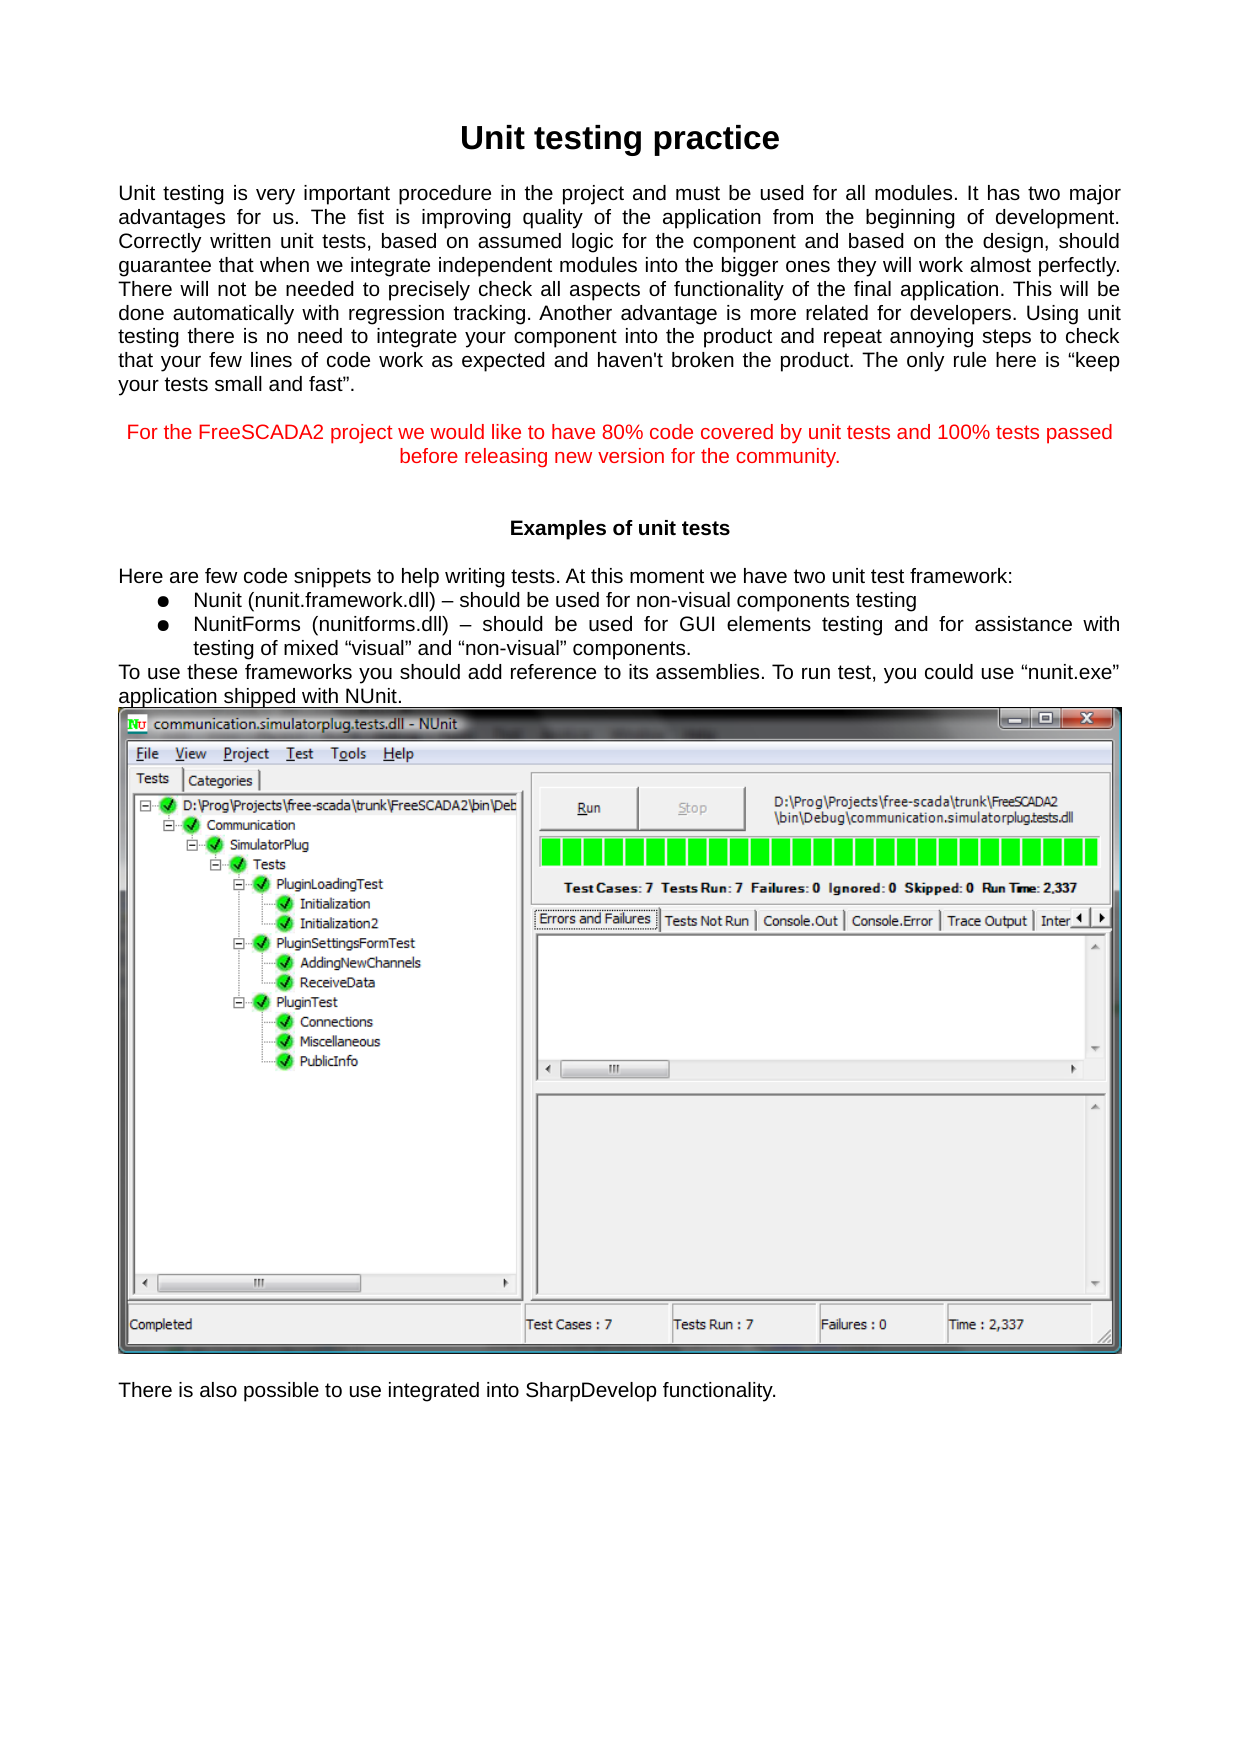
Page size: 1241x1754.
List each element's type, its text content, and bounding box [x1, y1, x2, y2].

text To use these frameworks you should add reference to its assemblies. To run test, you could use “nunit.exe” application shipped with NUnit. [118, 660, 1122, 707]
text There is also possible to use integrated into SharpDevelop functionality. [118, 1378, 1122, 1402]
picture [118, 707, 1122, 1354]
text Examples of unit tests [118, 516, 1122, 540]
list NunitForms (nunitforms.dll) – should be used for GUI elements testing and for assistance with testing of mixed “visual” and “non-visual” components. [156, 612, 1122, 660]
text Here are few code snippets to help writing tests. At this moment we have two unit test framework: [118, 564, 1122, 588]
text Unit testing is very important procedure in the project and must be used for all modules. It has two major advantages for us. The fist is improving quality of the application from the beginning of development. Correctly written unit tests, based on assumed logic for the component and based on the design, should guarantee that when we integrate independent modules into the bigger ones they will work almost perfectly. There will not be needed to precisely check all aspects of functionality of the final application. This will be done automatically with regression tracking. Another advantage is more related for developers. Using unit testing there is no need to integrate your component into the product and repeat annoying steps to check that your few lines of code work as expected and haven't broken the product. The only rule here is “keep your tests small and fast”. [118, 181, 1122, 396]
text For the FreeSCADA2 project we would like to have 80% code covered by unit tests and 100% tests passed before releasing new version for the community. [118, 420, 1122, 468]
list Nunit (nunit.framework.dll) – should be used for non-visual components testing [156, 588, 1122, 612]
text Unit testing practice [118, 118, 1122, 157]
